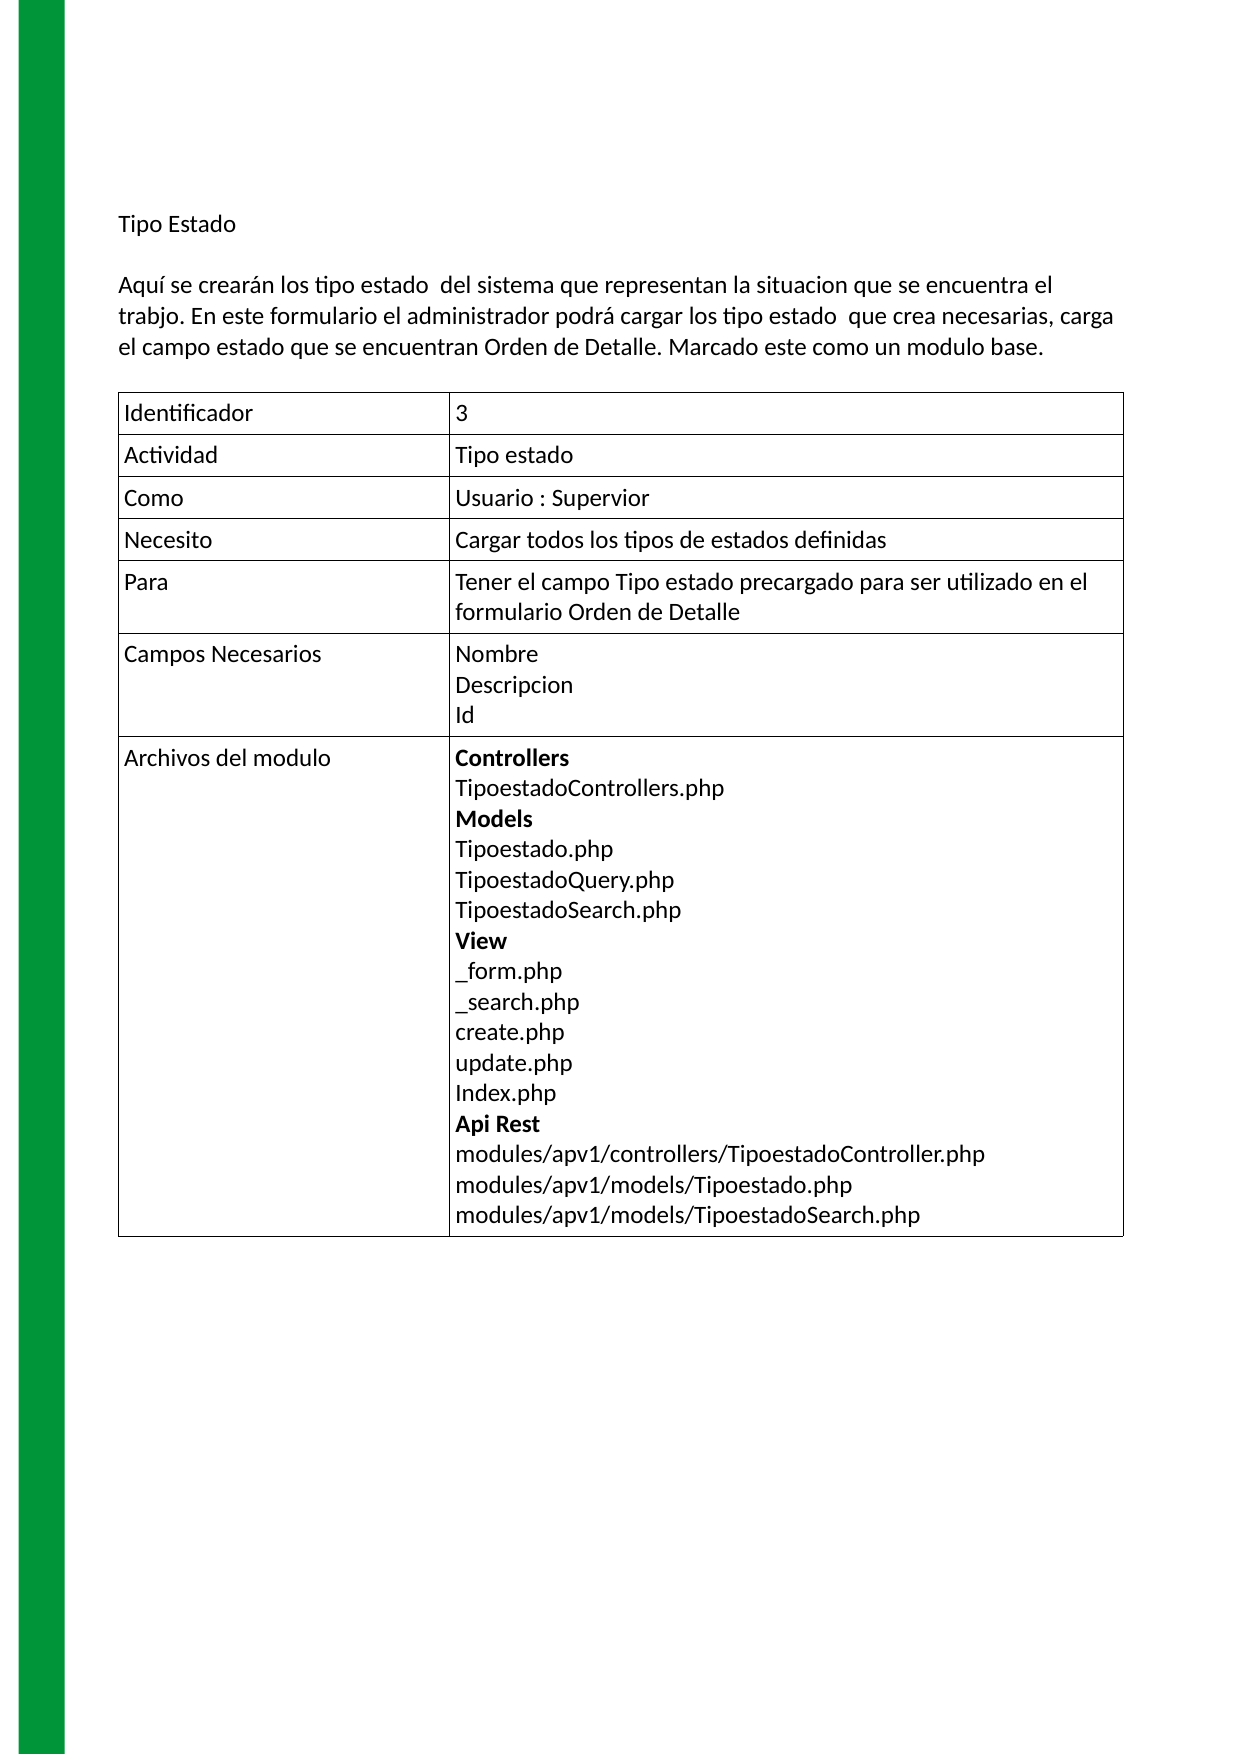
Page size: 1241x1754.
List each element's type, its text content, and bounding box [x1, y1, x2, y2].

table_cell Tener el campo Tipo estado precargado para ser utilizado en el formulario Orden de Detalle [450, 561, 1123, 633]
table_cell Controllers TipoestadoControllers.php Models Tipoestado.php TipoestadoQuery.php TipoestadoSearch.php View _form.php _search.php create.php update.php Index.php Api Rest modules/apv1/controllers/TipoestadoController.php modules/apv1/models/Tipoestado.php modules/apv1/models/TipoestadoSearch.php [450, 737, 1123, 1236]
table_cell Tipo estado [450, 435, 1123, 476]
table_cell Cargar todos los tipos de estados definidas [450, 519, 1123, 560]
table_cell Como [119, 477, 449, 518]
table_cell Archivos del modulo [119, 737, 449, 1236]
text Tipo Estado [118, 209, 1122, 239]
table_cell Para [119, 561, 449, 633]
table_header 3 [450, 393, 1123, 434]
text Aquí se crearán los tipo estado del sistema que representan la situacion que se encuentra el trabjo. En este formulario el administrador podrá cargar los tipo estado que crea necesarias, carga el campo estado que se encuentran Orden de Detalle. Marcado este como un modulo base. [118, 270, 1122, 361]
table_cell Actividad [119, 435, 449, 476]
table_cell Usuario : Supervior [450, 477, 1123, 518]
table_cell Necesito [119, 519, 449, 560]
table_header Identificador [119, 393, 449, 434]
table_cell Nombre Descripcion Id [450, 634, 1123, 736]
table_cell Campos Necesarios [119, 634, 449, 736]
